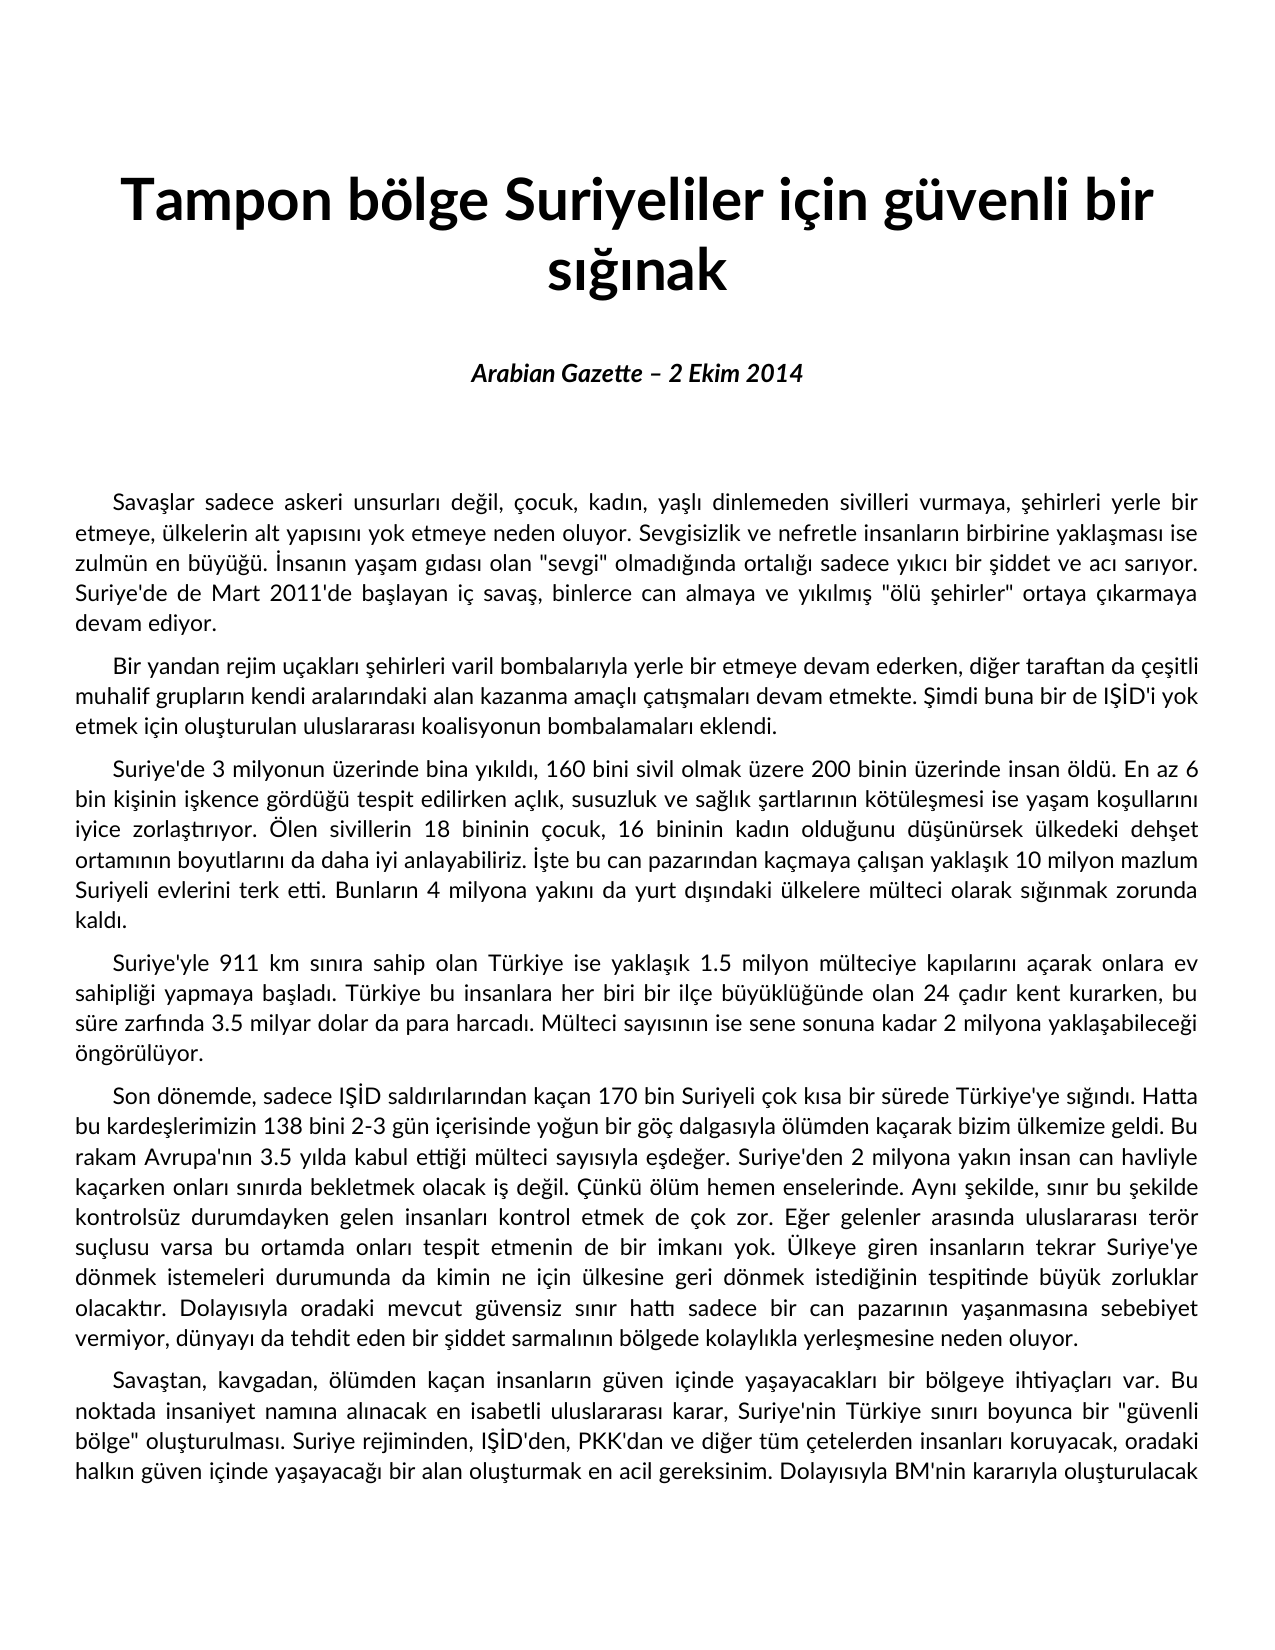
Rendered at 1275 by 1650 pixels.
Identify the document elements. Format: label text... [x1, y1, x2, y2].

text Savaşlar sadece askeri unsurları değil, çocuk, kadın, yaşlı dinlemeden sivilleri vurmaya, şehirleri yerle bir etmeye, ülkelerin alt yapısını yok etmeye neden oluyor. Sevgisizlik ve nefretle insanların birbirine yaklaşması ise zulmün en büyüğü. İnsanın yaşam gıdası olan "sevgi" olmadığında ortalığı sadece yıkıcı bir şiddet ve acı sarıyor. Suriye'de de Mart 2011'de başlayan iç savaş, binlerce can almaya ve yıkılmış "ölü şehirler" ortaya çıkarmaya devam ediyor. [75, 488, 1200, 636]
text Son dönemde, sadece IŞİD saldırılarından kaçan 170 bin Suriyeli çok kısa bir sürede Türkiye'ye sığındı. Hatta bu kardeşlerimizin 138 bini 2-3 gün içerisinde yoğun bir göç dalgasıyla ölümden kaçarak bizim ülkemize geldi. Bu rakam Avrupa'nın 3.5 yılda kabul ettiği mülteci sayısıyla eşdeğer. Suriye'den 2 milyona yakın insan can havliyle kaçarken onları sınırda bekletmek olacak iş değil. Çünkü ölüm hemen enselerinde. Aynı şekilde, sınır bu şekilde kontrolsüz durumdayken gelen insanları kontrol etmek de çok zor. Eğer gelenler arasında uluslararası terör suçlusu varsa bu ortamda onları tespit etmenin de bir imkanı yok. Ülkeye giren insanların tekrar Suriye'ye dönmek istemeleri durumunda da kimin ne için ülkesine geri dönmek istediğinin tespitinde büyük zorluklar olacaktır. Dolayısıyla oradaki mevcut güvensiz sınır hattı sadece bir can pazarının yaşanmasına sebebiyet vermiyor, dünyayı da tehdit eden bir şiddet sarmalının bölgede kolaylıkla yerleşmesine neden oluyor. [75, 1082, 1200, 1351]
text Suriye'yle 911 km sınıra sahip olan Türkiye ise yaklaşık 1.5 milyon mülteciye kapılarını açarak onlara ev sahipliği yapmaya başladı. Türkiye bu insanlara her biri bir ilçe büyüklüğünde olan 24 çadır kent kurarken, bu süre zarfında 3.5 milyar dolar da para harcadı. Mülteci sayısının ise sene sonuna kadar 2 milyona yaklaşabileceği öngörülüyor. [75, 948, 1200, 1067]
text Savaştan, kavgadan, ölümden kaçan insanların güven içinde yaşayacakları bir bölgeye ihtiyaçları var. Bu noktada insaniyet namına alınacak en isabetli uluslararası karar, Suriye'nin Türkiye sınırı boyunca bir "güvenli bölge" oluşturulması. Suriye rejiminden, IŞİD'den, PKK'dan ve diğer tüm çetelerden insanları koruyacak, oradaki halkın güven içinde yaşayacağı bir alan oluşturmak en acil gereksinim. Dolayısıyla BM'nin kararıyla oluşturulacak [75, 1366, 1200, 1484]
text Arabian Gazette – 2 Ekim 2014 [75, 358, 1200, 388]
text Bir yandan rejim uçakları şehirleri varil bombalarıyla yerle bir etmeye devam ederken, diğer taraftan da çeşitli muhalif grupların kendi aralarındaki alan kazanma amaçlı çatışmaları devam etmekte. Şimdi buna bir de IŞİD'i yok etmek için oluşturulan uluslararası koalisyonun bombalamaları eklendi. [75, 652, 1200, 739]
text Suriye'de 3 milyonun üzerinde bina yıkıldı, 160 bini sivil olmak üzere 200 binin üzerinde insan öldü. En az 6 bin kişinin işkence gördüğü tespit edilirken açlık, susuzluk ve sağlık şartlarının kötüleşmesi ise yaşam koşullarını iyice zorlaştırıyor. Ölen sivillerin 18 bininin çocuk, 16 bininin kadın olduğunu düşünürsek ülkedeki dehşet ortamının boyutlarını da daha iyi anlayabiliriz. İşte bu can pazarından kaçmaya çalışan yaklaşık 10 milyon mazlum Suriyeli evlerini terk etti. Bunların 4 milyona yakını da yurt dışındaki ülkelere mülteci olarak sığınmak zorunda kaldı. [75, 755, 1200, 933]
subtitle Tampon bölge Suriyeliler için güvenli bir sığınak [75, 162, 1200, 302]
